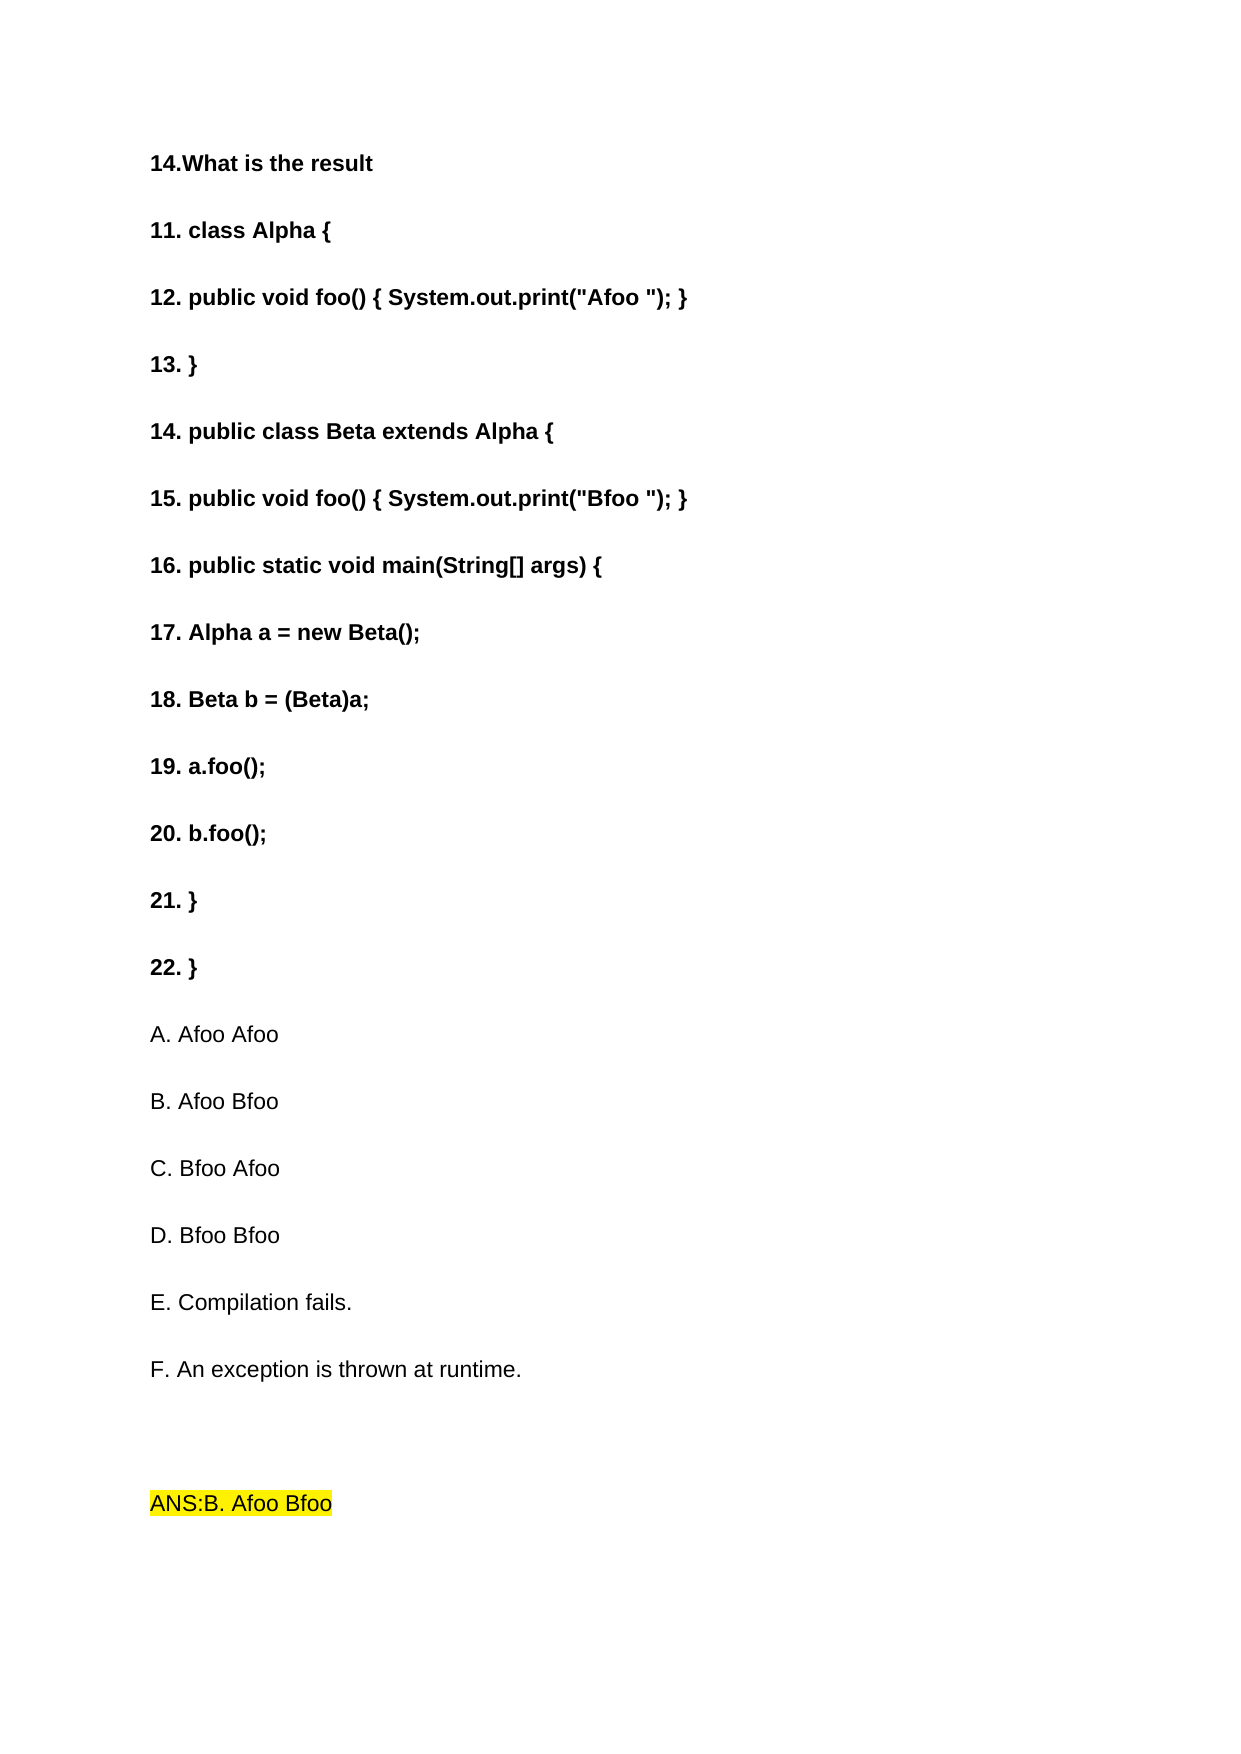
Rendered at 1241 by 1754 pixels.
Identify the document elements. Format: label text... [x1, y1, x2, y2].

text 14.What is the result [150, 150, 1090, 176]
text 18. Beta b = (Beta)a; [150, 686, 1090, 712]
text 11. class Alpha { [150, 217, 1090, 243]
text A. Afoo Afoo [150, 1021, 1090, 1047]
text 21. } [150, 887, 1090, 913]
text 19. a.foo(); [150, 753, 1090, 779]
text 16. public static void main(String[] args) { [150, 552, 1090, 578]
text 15. public void foo() { System.out.print("Bfoo "); } [150, 485, 1090, 511]
text C. Bfoo Afoo [150, 1155, 1090, 1181]
text 22. } [150, 954, 1090, 980]
text 20. b.foo(); [150, 820, 1090, 846]
text B. Afoo Bfoo [150, 1088, 1090, 1114]
text ANS:B. Afoo Bfoo [150, 1489, 1090, 1516]
text 17. Alpha a = new Beta(); [150, 619, 1090, 645]
text 14. public class Beta extends Alpha { [150, 418, 1090, 444]
text 12. public void foo() { System.out.print("Afoo "); } [150, 284, 1090, 310]
text D. Bfoo Bfoo [150, 1222, 1090, 1248]
text 13. } [150, 351, 1090, 377]
text F. An exception is thrown at runtime. [150, 1356, 1090, 1382]
text E. Compilation fails. [150, 1289, 1090, 1315]
